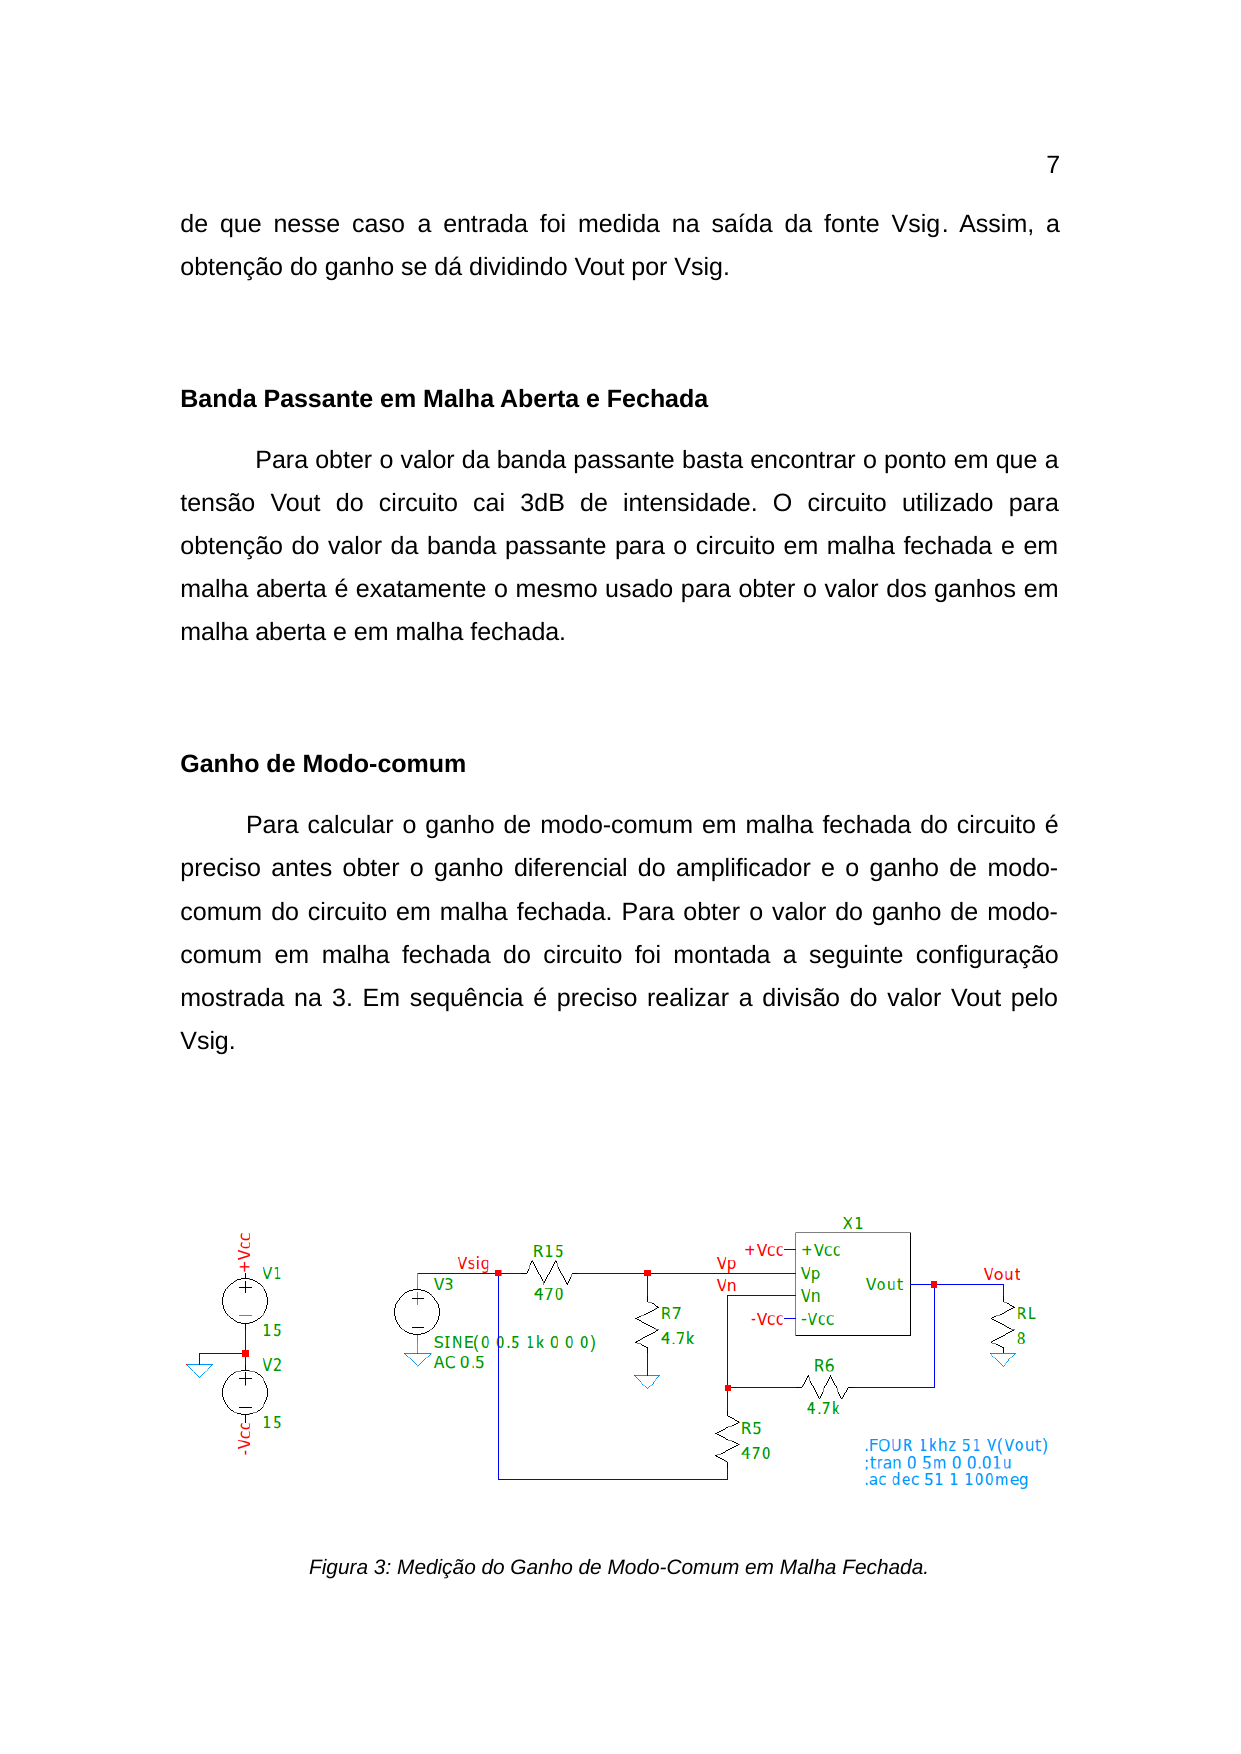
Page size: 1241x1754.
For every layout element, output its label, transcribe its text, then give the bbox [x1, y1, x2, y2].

subtitle Ganho de Modo-comum [180, 749, 1060, 778]
picture [180, 1150, 1060, 1551]
text de que nesse caso a entrada foi medida na saída da fonte Vsig. Assim, a obtenção do ganho se dá dividindo Vout por Vsig. [180, 209, 1060, 281]
text Figura 3: Medição do Ganho de Modo-Comum em Malha Fechada. [180, 1551, 1060, 1578]
subtitle Banda Passante em Malha Aberta e Fechada [180, 384, 1060, 412]
text Para obter o valor da banda passante basta encontrar o ponto em que a tensão Vout do circuito cai 3dB de intensidade. O circuito utilizado para obtenção do valor da banda passante para o circuito em malha fechada e em malha aberta é exatamente o mesmo usado para obter o valor dos ganhos em malha aberta e em malha fechada. [180, 445, 1060, 646]
text Para calcular o ganho de modo-comum em malha fechada do circuito é preciso antes obter o ganho diferencial do amplificador e o ganho de modo-comum do circuito em malha fechada. Para obter o valor do ganho de modo-comum em malha fechada do circuito foi montada a seguinte configuração mostrada na Figura 3. Em sequência é preciso realizar a divisão do valor Vout pelo Vsig. [180, 810, 1060, 1055]
